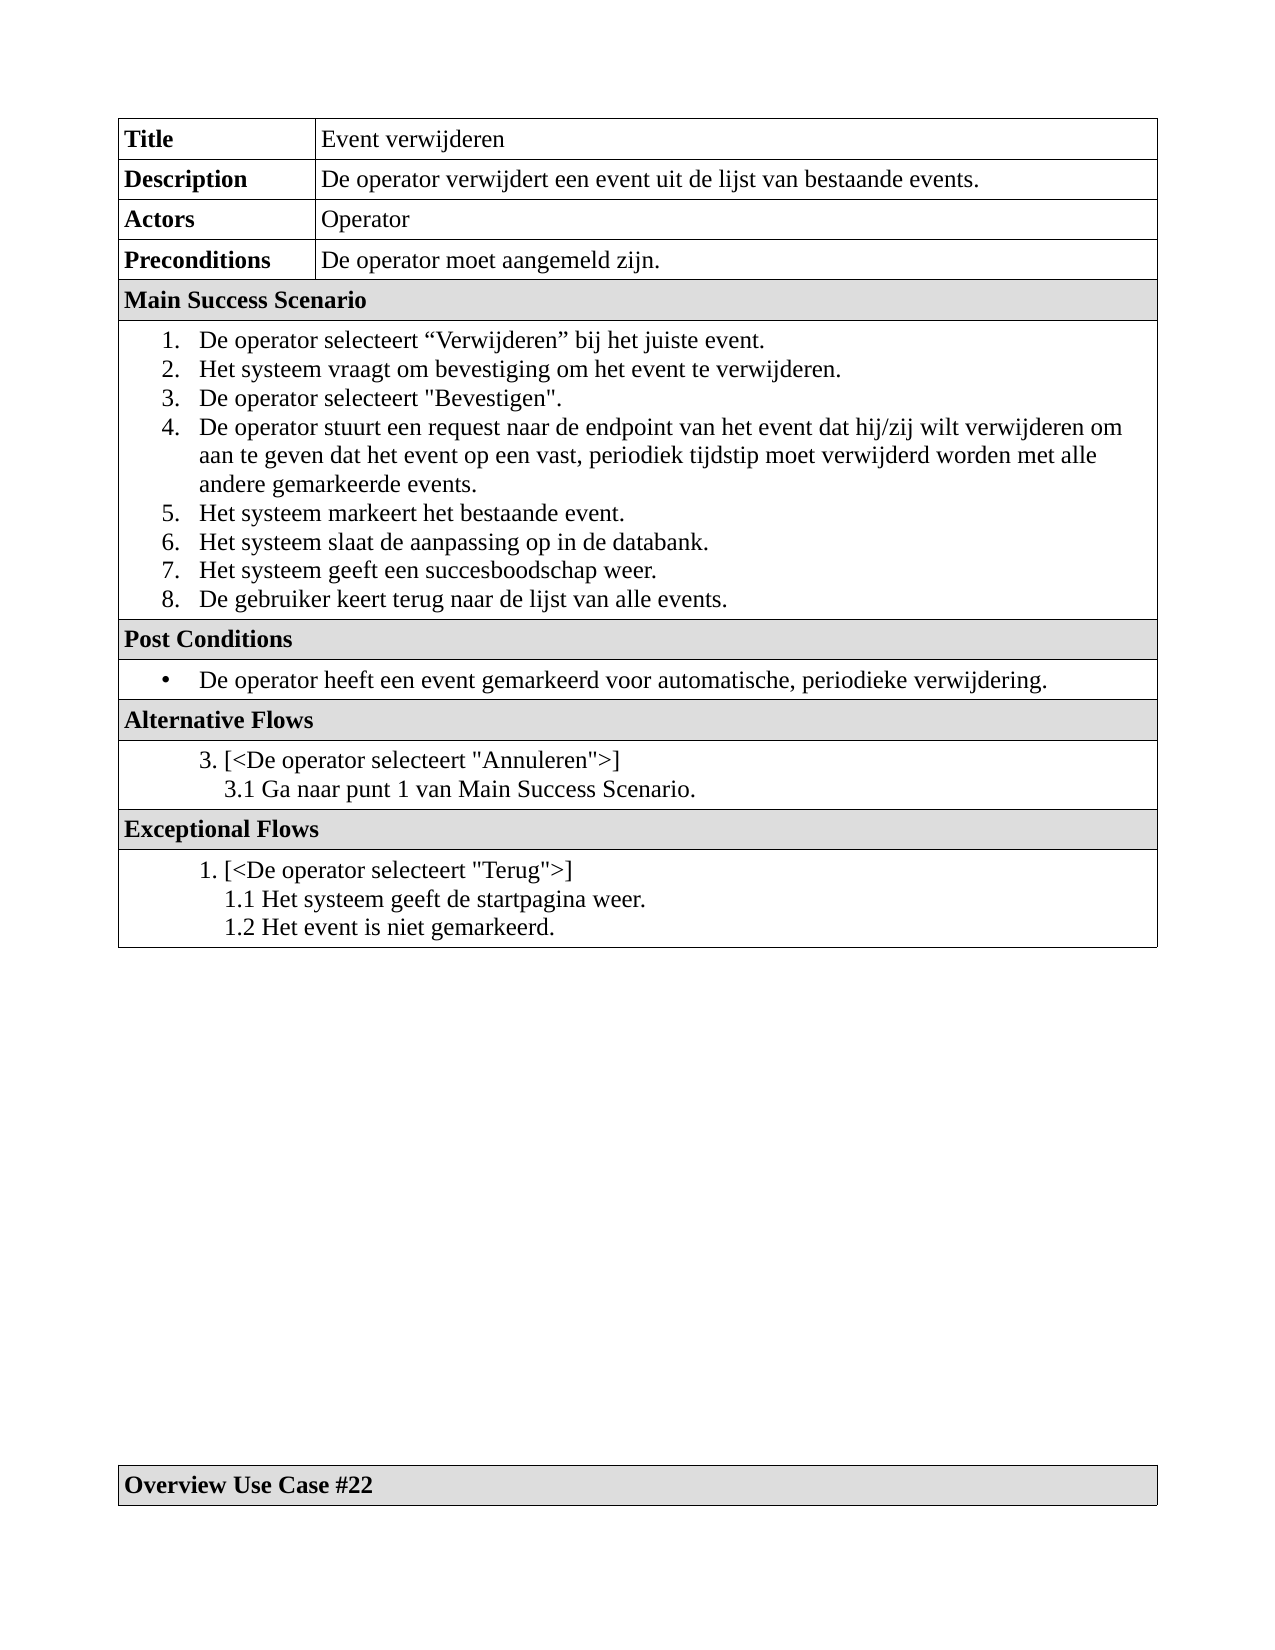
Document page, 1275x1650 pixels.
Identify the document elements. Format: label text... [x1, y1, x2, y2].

table_cell De operator selecteert “Verwijderen” bij het juiste event. Het systeem vraagt om bevestiging om het event te verwijderen. De operator selecteert "Bevestigen". De operator stuurt een request naar de endpoint van het event dat hij/zij wilt verwijderen om aan te geven dat het event op een vast, periodiek tijdstip moet verwijderd worden met alle andere gemarkeerde events. Het systeem markeert het bestaande event. Het systeem slaat de aanpassing op in de databank. Het systeem geeft een succesboodschap weer. De gebruiker keert terug naar de lijst van alle events. [119, 321, 1157, 619]
table_cell De operator heeft een event gemarkeerd voor automatische, periodieke verwijdering. [119, 660, 1157, 699]
table_cell Post Conditions [119, 620, 1157, 659]
table_header Overview Use Case #22 [119, 1466, 1157, 1505]
table_cell Preconditions [119, 240, 315, 279]
table_cell Alternative Flows [119, 700, 1157, 740]
table_cell De operator verwijdert een event uit de lijst van bestaande events. [316, 160, 1157, 199]
table_cell Description [119, 160, 315, 199]
table_cell Event verwijderen [316, 119, 1157, 158]
table_cell 3. [<De operator selecteert "Annuleren">] 3.1 Ga naar punt 1 van Main Success Scenario. [119, 741, 1157, 809]
table_cell Actors [119, 200, 315, 239]
table_cell De operator moet aangemeld zijn. [316, 240, 1157, 279]
table_cell Exceptional Flows [119, 810, 1157, 849]
table_cell Title [119, 119, 315, 158]
table_cell Operator [316, 200, 1157, 239]
table_cell 1. [<De operator selecteert "Terug">] 1.1 Het systeem geeft de startpagina weer. 1.2 Het event is niet gemarkeerd. [119, 850, 1157, 947]
table_cell Main Success Scenario [119, 280, 1157, 320]
